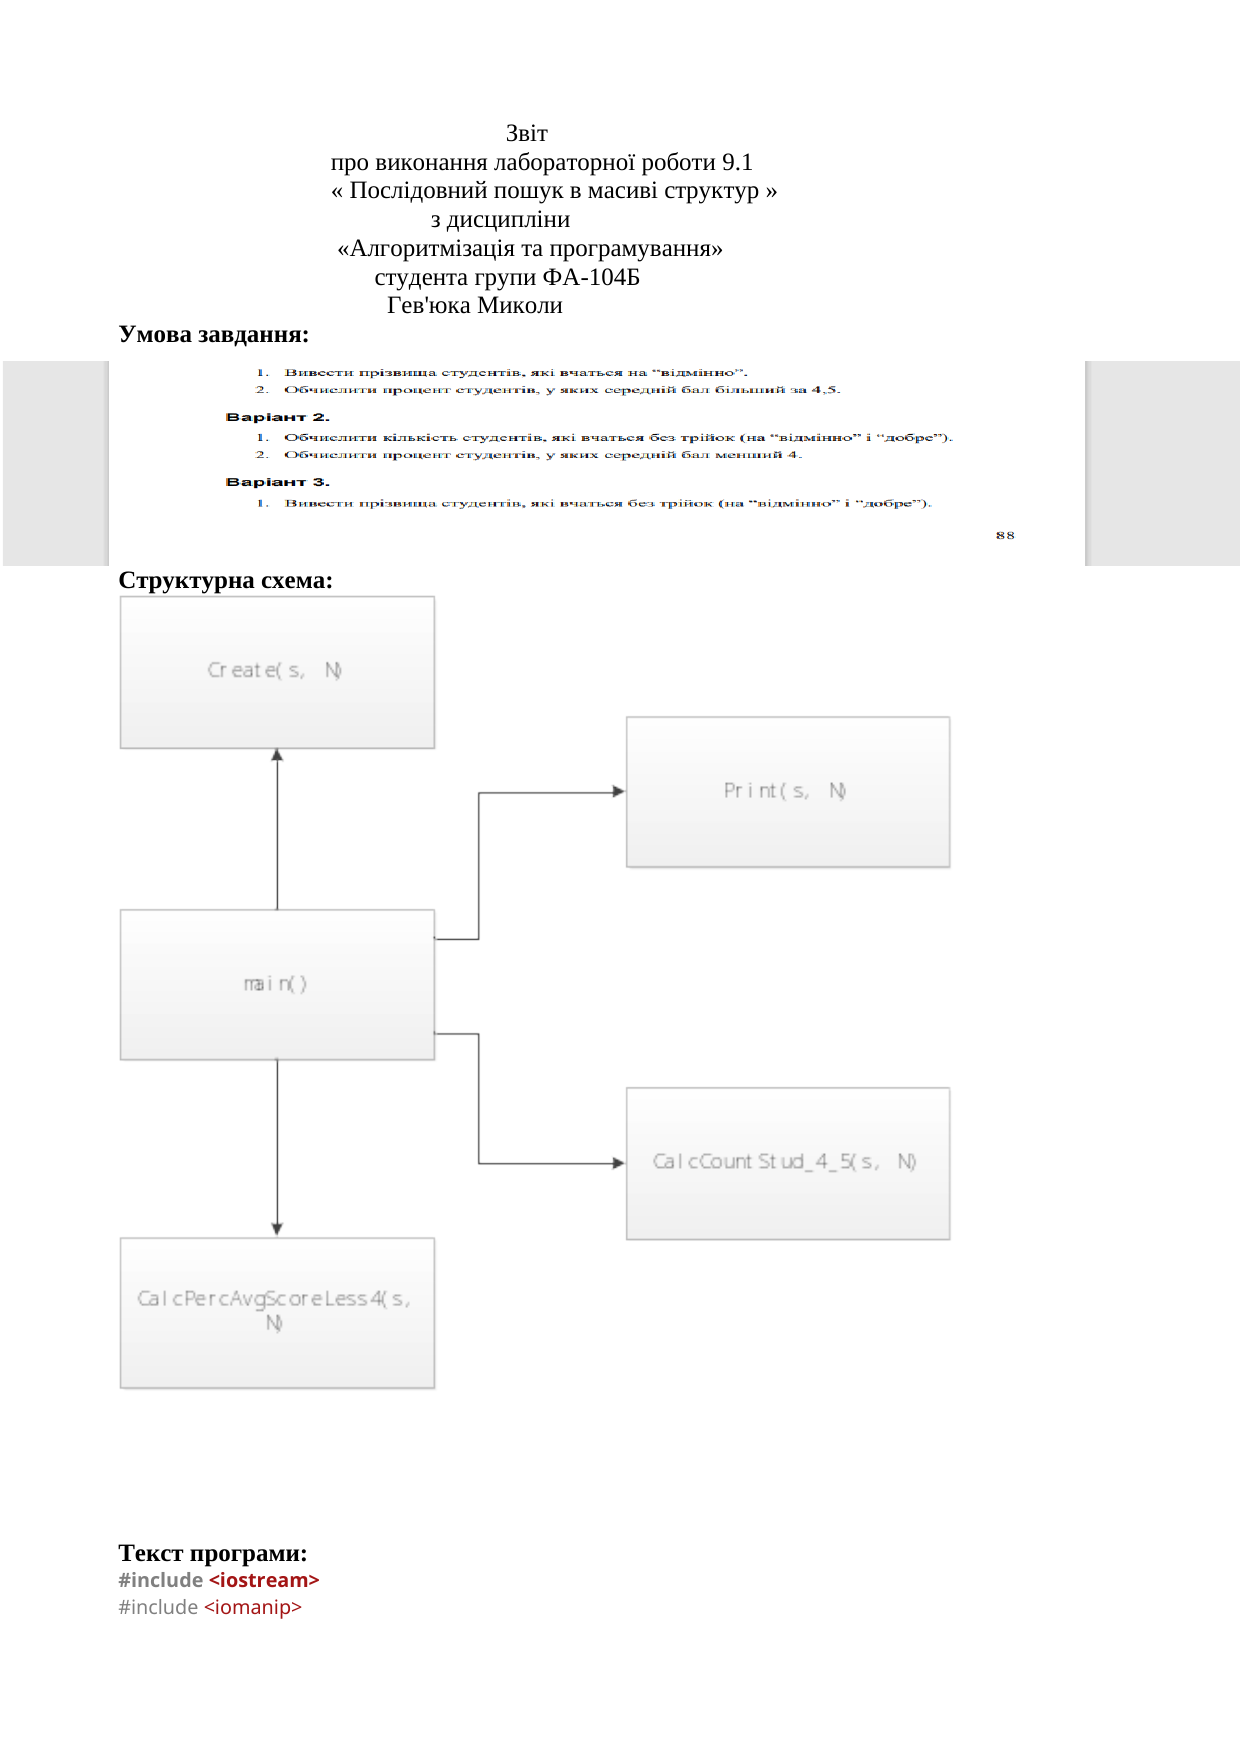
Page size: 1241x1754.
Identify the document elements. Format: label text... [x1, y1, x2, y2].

text #include <iomanip> [118, 1593, 1122, 1621]
text Умова завдання: [118, 319, 1122, 348]
text Гев'юка Миколи [118, 291, 1122, 319]
text « Послідовний пошук в масиві структур » [118, 176, 1122, 204]
text #include <iostream> [118, 1567, 1122, 1593]
picture [2, 361, 1226, 520]
text Текст програми: [118, 1538, 1122, 1567]
text про виконання лабораторної роботи 9.1 [118, 147, 1122, 176]
text Структурна схема: [118, 520, 1122, 594]
text [118, 348, 1122, 361]
text «Алгоритмізація та програмування» [118, 233, 1122, 262]
text Звіт [118, 118, 1122, 147]
text студента групи ФА-104Б [118, 262, 1122, 291]
text з дисципліни [118, 204, 1122, 233]
